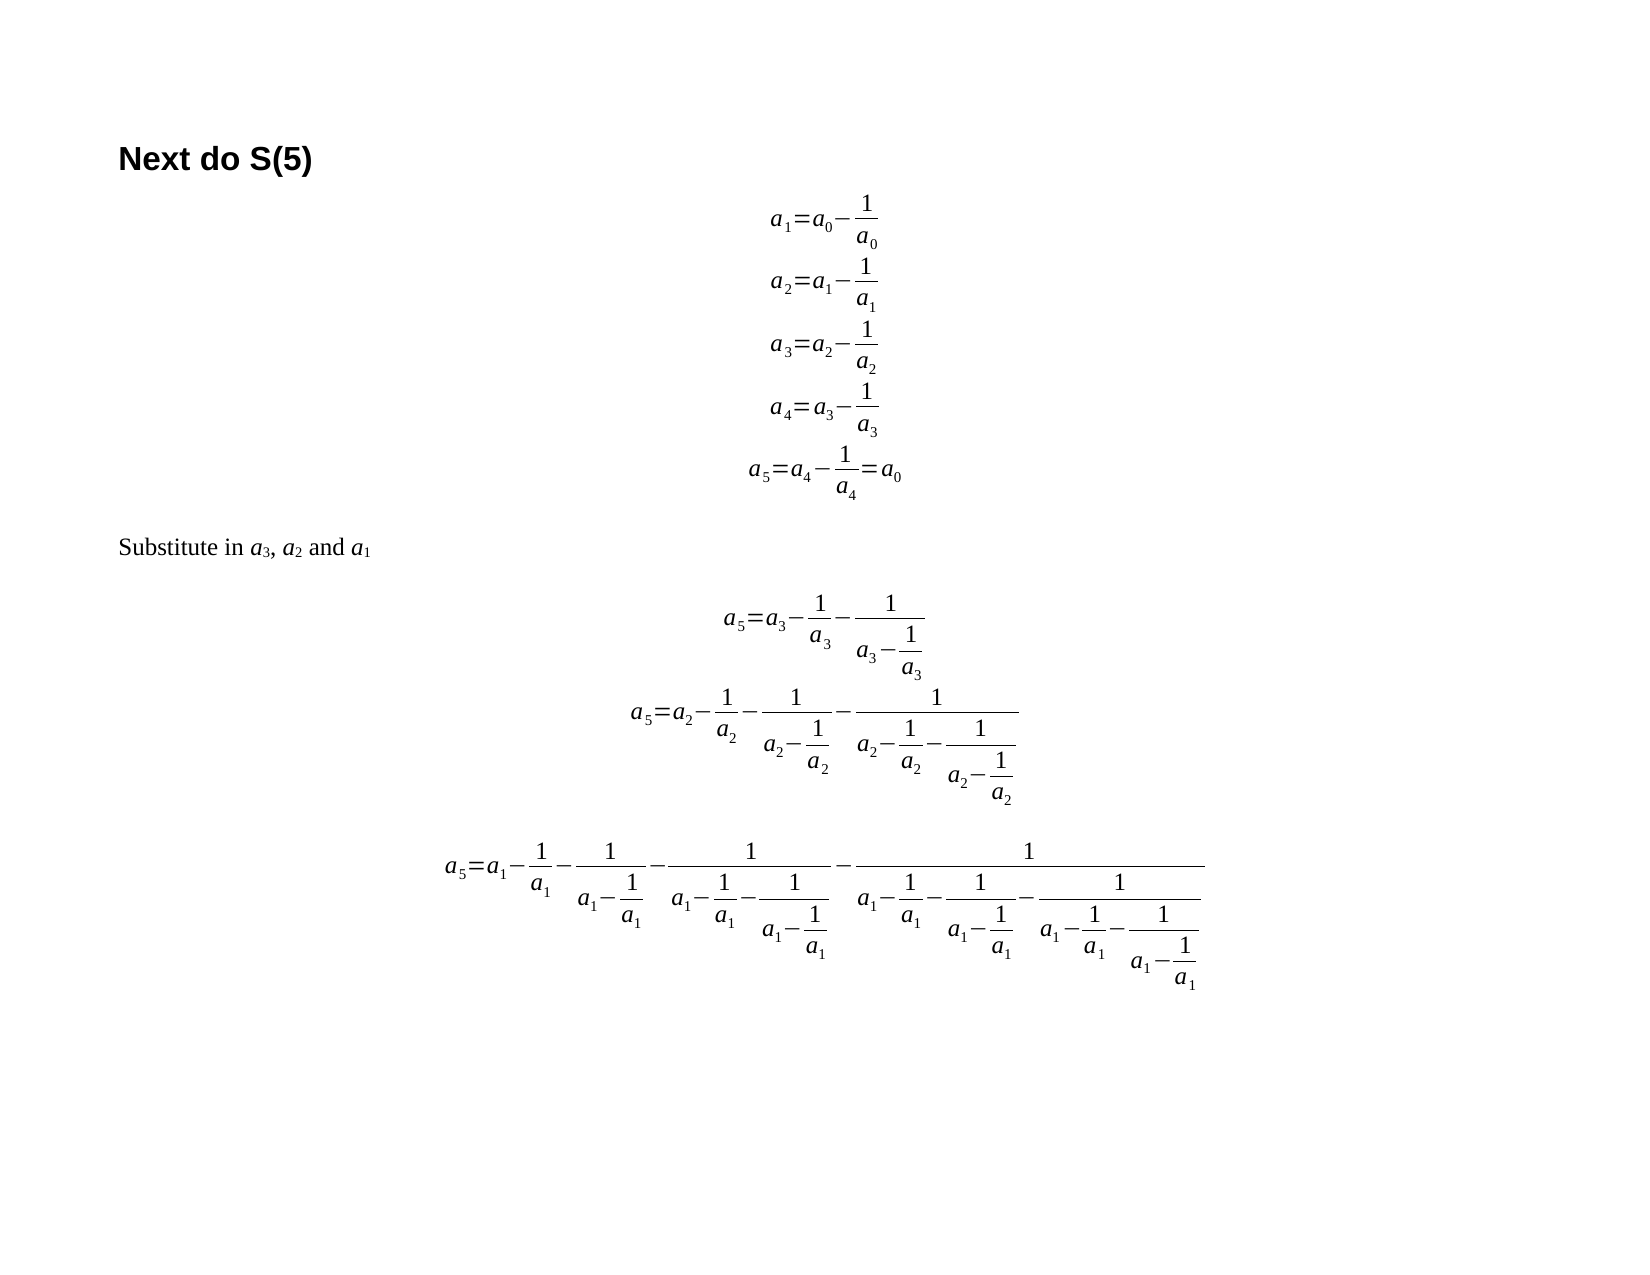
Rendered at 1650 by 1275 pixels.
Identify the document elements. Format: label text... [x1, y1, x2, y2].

text Substitute in a3, a2 and a1 [118, 532, 1532, 561]
subtitle Next do S(5) [118, 139, 1532, 177]
